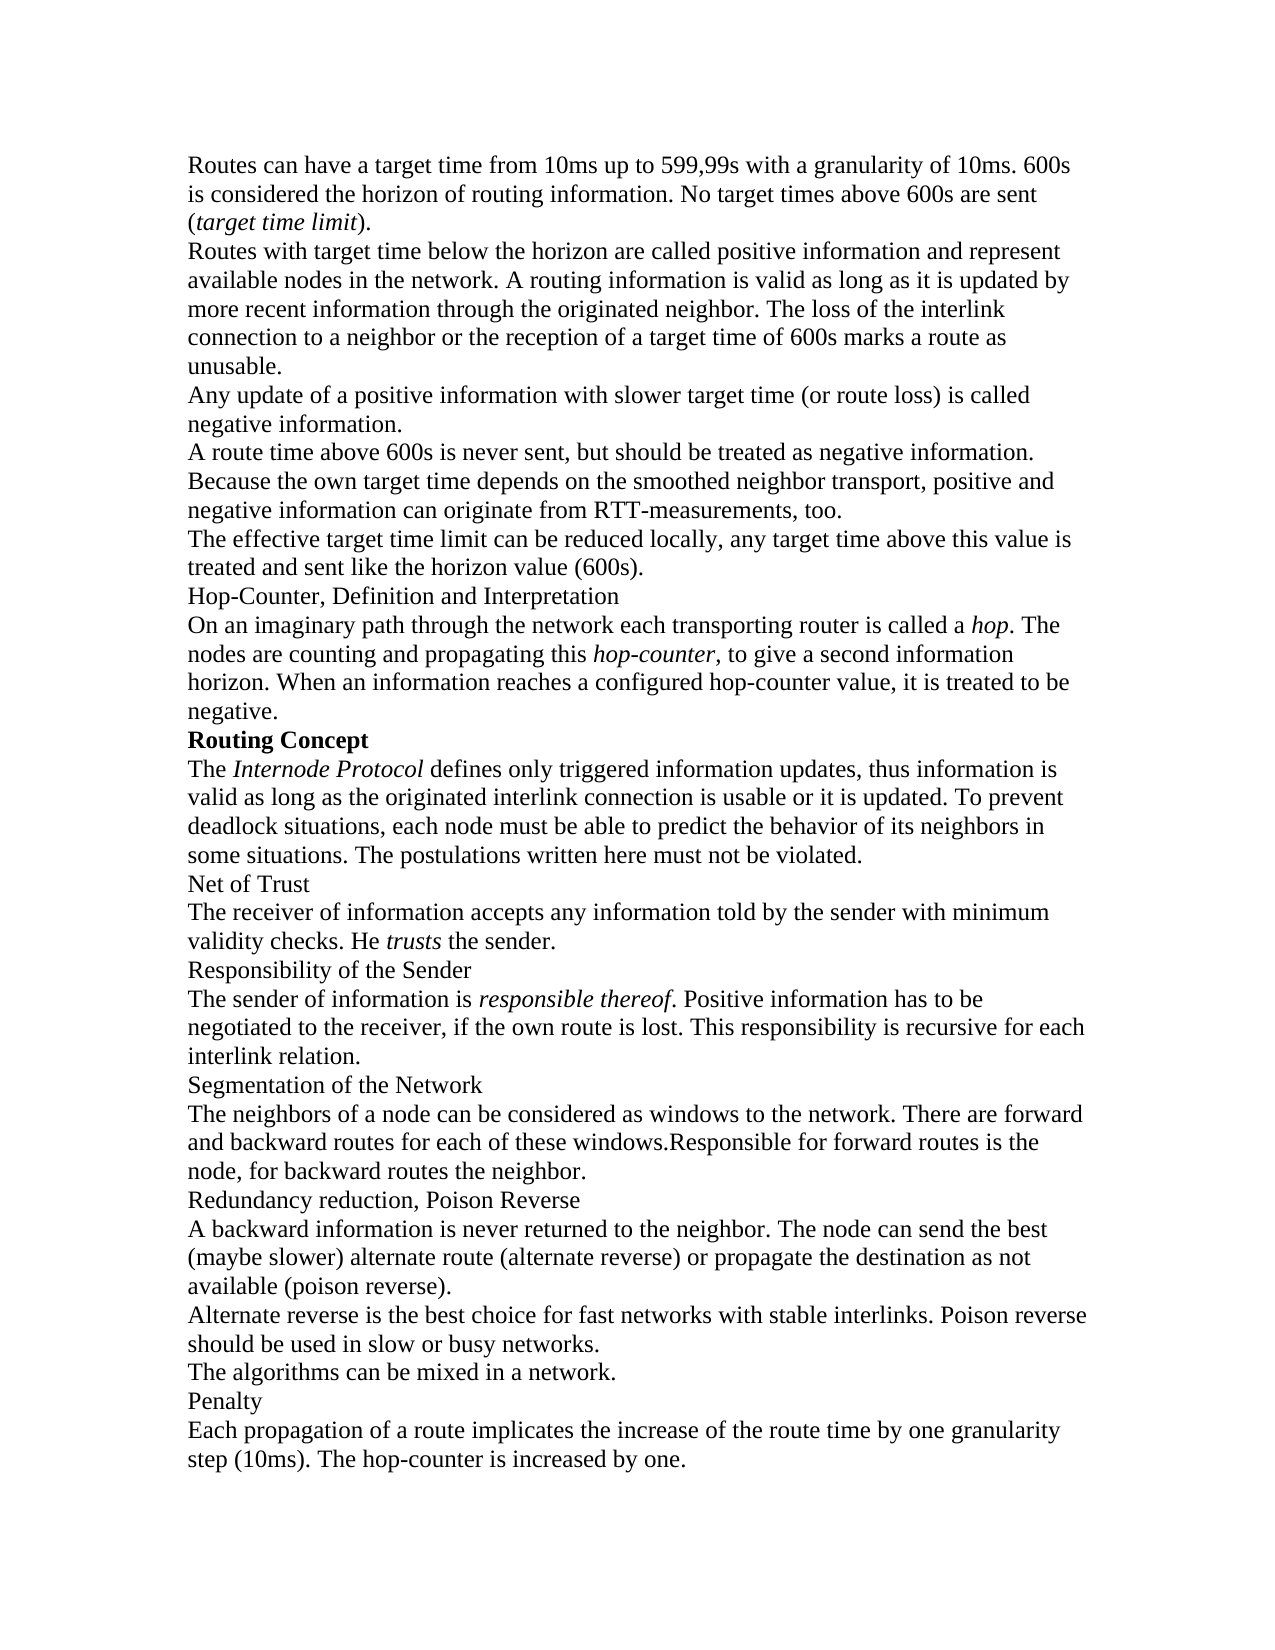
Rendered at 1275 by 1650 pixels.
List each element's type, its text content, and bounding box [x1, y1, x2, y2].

text Routes can have a target time from 10ms up to 599,99s with a granularity of 10ms. 600s is considered the horizon of routing information. No target times above 600s are sent (target time limit). [187, 150, 1087, 236]
text Net of Trust [187, 869, 1087, 897]
text Redundancy reduction, Poison Reverse [187, 1185, 1087, 1214]
text Each propagation of a route implicates the increase of the route time by one granularity step (10ms). The hop-counter is increased by one. [187, 1415, 1087, 1472]
text Segmentation of the Network [187, 1070, 1087, 1099]
text Hop-Counter, Definition and Interpretation [187, 581, 1087, 610]
text The Internode Protocol defines only triggered information updates, thus information is valid as long as the originated interlink connection is usable or it is updated. To prevent deadlock situations, each node must be able to predict the behavior of its neighbors in some situations. The postulations written here must not be violated. [187, 754, 1087, 869]
text Because the own target time depends on the smoothed neighbor transport, positive and negative information can originate from RTT-measurements, too. [187, 466, 1087, 524]
text A backward information is never returned to the neighbor. The node can send the best (maybe slower) alternate route (alternate reverse) or propagate the destination as not available (poison reverse). [187, 1214, 1087, 1300]
text Routing Concept [187, 725, 1087, 754]
text Alternate reverse is the best choice for fast networks with stable interlinks. Poison reverse should be used in slow or busy networks. [187, 1300, 1087, 1357]
text The receiver of information accepts any information told by the sender with minimum validity checks. He trusts the sender. [187, 897, 1087, 955]
text Any update of a positive information with slower target time (or route loss) is called negative information. [187, 380, 1087, 437]
text The sender of information is responsible thereof. Positive information has to be negotiated to the receiver, if the own route is lost. This responsibility is recursive for each interlink relation. [187, 984, 1087, 1070]
text Responsibility of the Sender [187, 955, 1087, 984]
text Routes with target time below the horizon are called positive information and represent available nodes in the network. A routing information is valid as long as it is updated by more recent information through the originated neighbor. The loss of the interlink connection to a neighbor or the reception of a target time of 600s marks a route as unusable. [187, 236, 1087, 380]
text Penalty [187, 1386, 1087, 1415]
text On an imaginary path through the network each transporting router is called a hop. The nodes are counting and propagating this hop-counter, to give a second information horizon. When an information reaches a configured hop-counter value, it is treated to be negative. [187, 610, 1087, 725]
text A route time above 600s is never sent, but should be treated as negative information. [187, 437, 1087, 466]
text The neighbors of a node can be considered as windows to the network. There are forward and backward routes for each of these windows.Responsible for forward routes is the node, for backward routes the neighbor. [187, 1099, 1087, 1185]
text The algorithms can be mixed in a network. [187, 1357, 1087, 1386]
text The effective target time limit can be reduced locally, any target time above this value is treated and sent like the horizon value (600s). [187, 524, 1087, 581]
